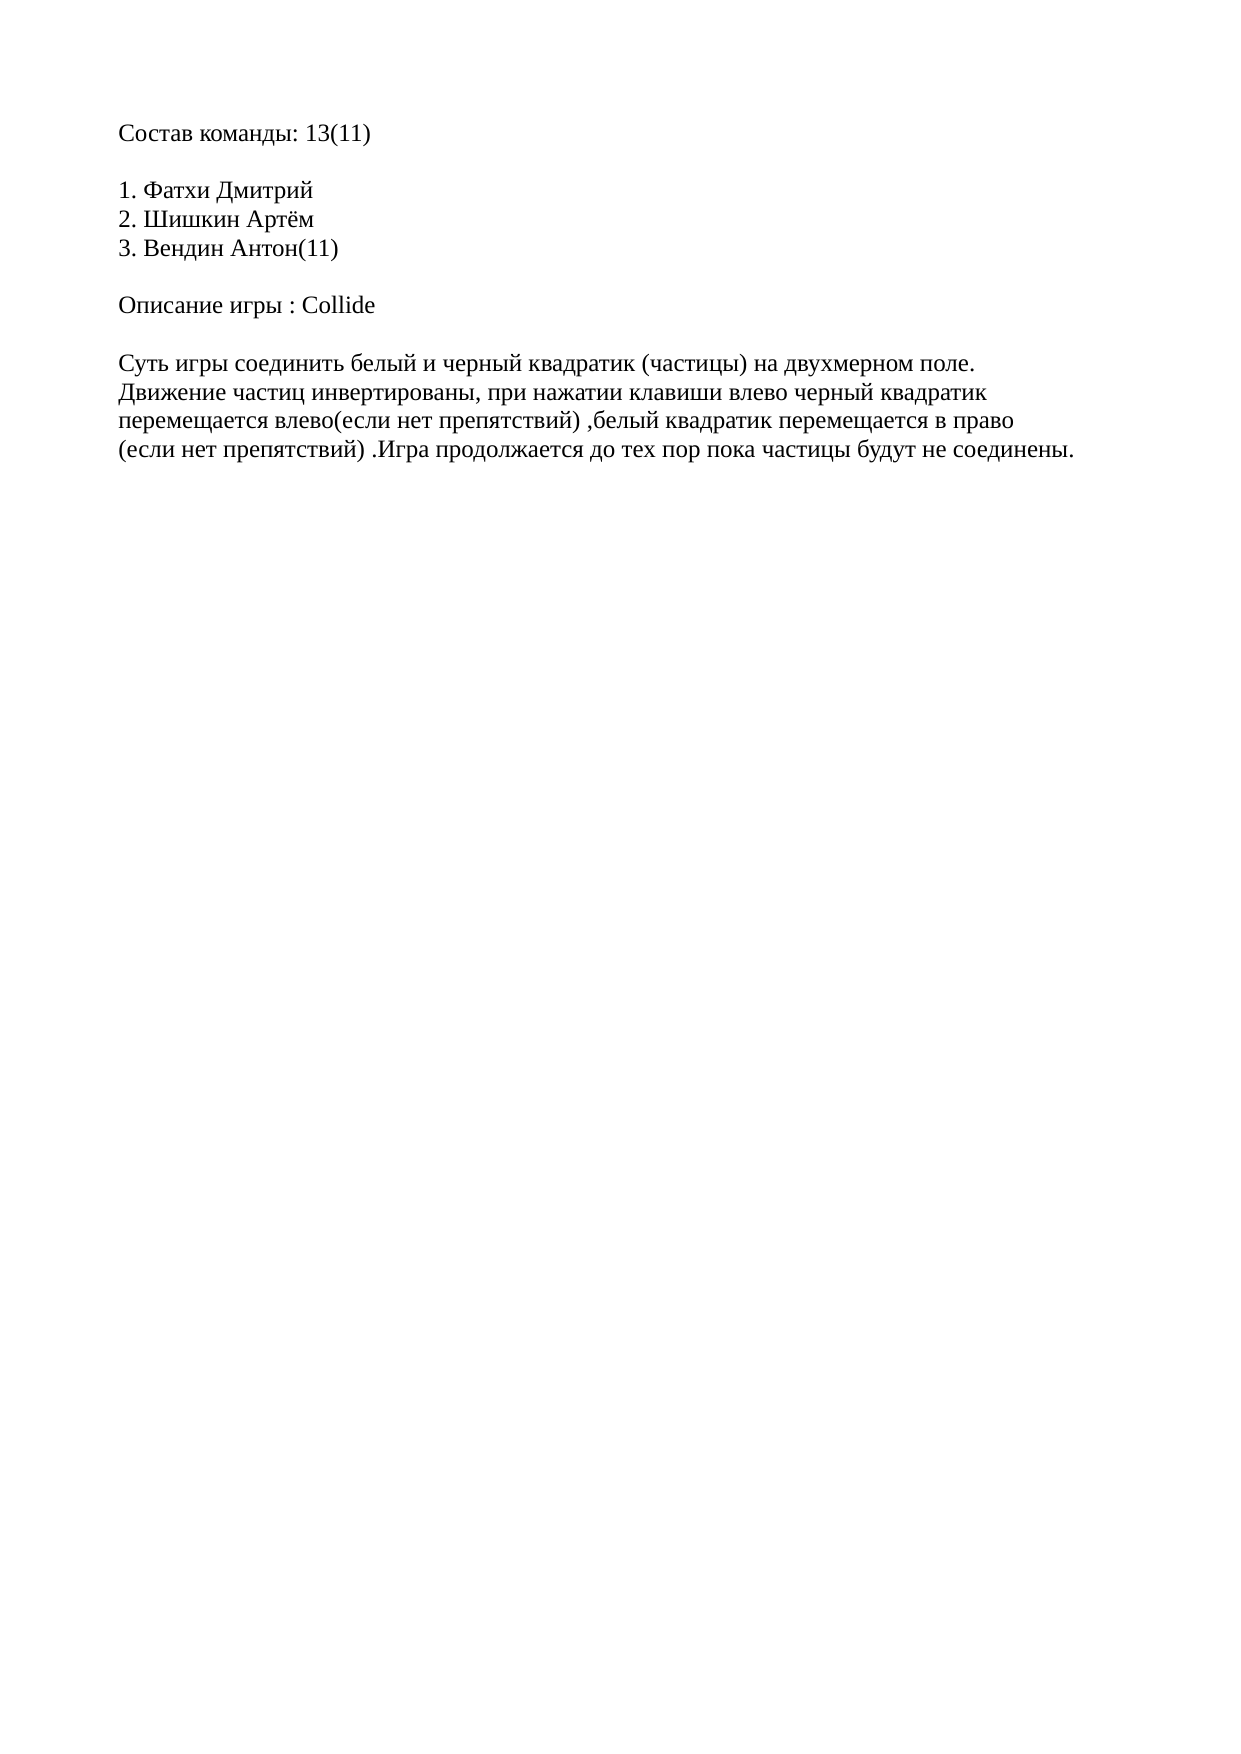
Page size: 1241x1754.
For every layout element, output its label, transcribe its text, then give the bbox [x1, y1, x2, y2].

text Состав команды: 13(11) [118, 118, 1122, 147]
text 3. Вендин Антон(11) [118, 233, 1122, 262]
text Описание игры : Collide [118, 291, 1122, 319]
text Движение частиц инвертированы, при нажатии клавиши влево черный квадратик перемещается влево(если нет препятствий) ,белый квадратик перемещается в право [118, 377, 1122, 434]
text (если нет препятствий) .Игра продолжается до тех пор пока частицы будут не соединены. [118, 434, 1122, 463]
text 1. Фатхи Дмитрий [118, 176, 1122, 204]
text 2. Шишкин Артём [118, 204, 1122, 233]
text Суть игры соединить белый и черный квадратик (частицы) на двухмерном поле. [118, 348, 1122, 377]
